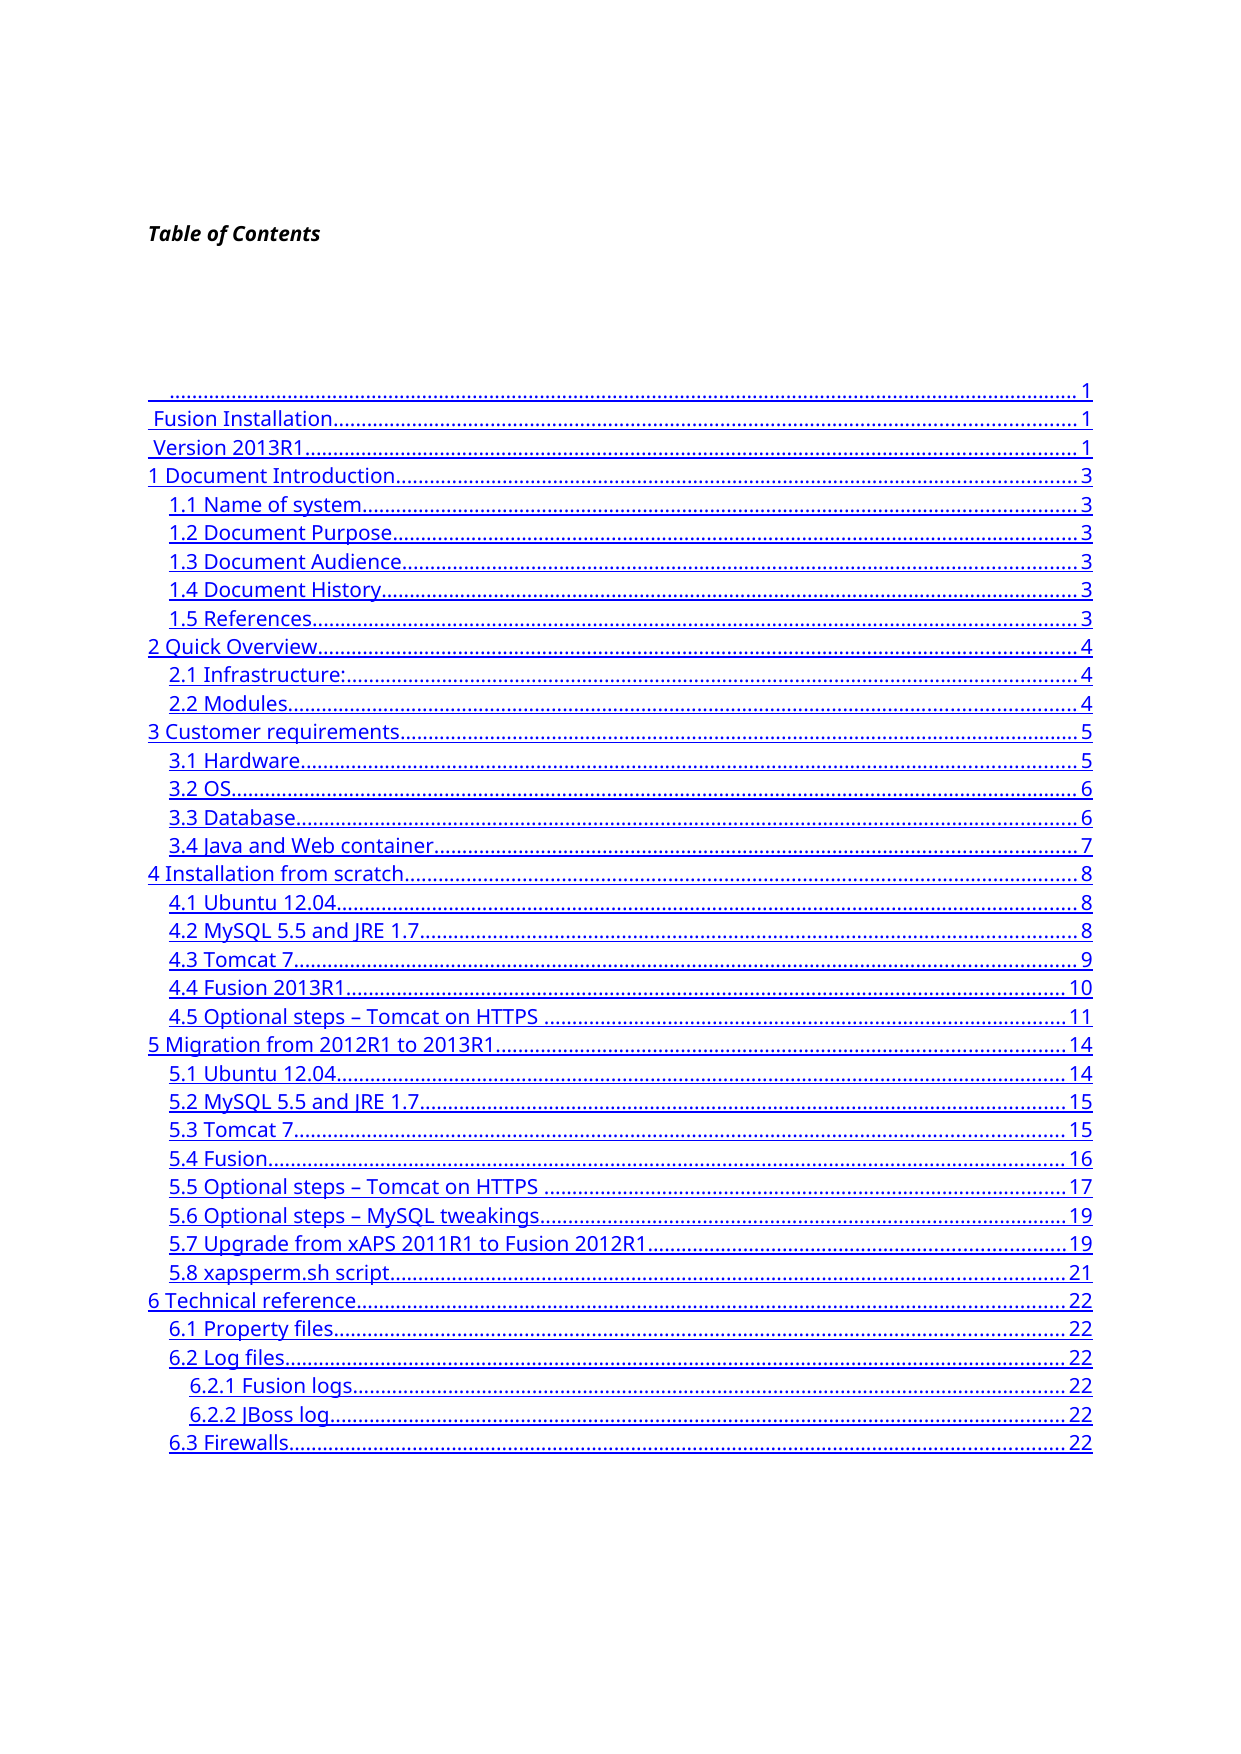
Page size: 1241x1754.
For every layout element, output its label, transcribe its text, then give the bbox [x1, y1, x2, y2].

text 5.6 Optional steps – MySQL tweakings 19 [168, 1201, 1092, 1225]
text 3.1 Hardware 5 [168, 746, 1092, 770]
text 3.4 Java and Web container 7 [168, 831, 1092, 855]
text 1.5 References 3 [168, 604, 1092, 628]
text [168, 1112, 1092, 1116]
text 5.7 Upgrade from xAPS 2011R1 to Fusion 2012R1 19 [168, 1229, 1092, 1253]
text 3.2 OS 6 [168, 774, 1092, 798]
text Fusion Installation 1 [148, 404, 1092, 429]
text 2 Quick Overview 4 [148, 632, 1092, 656]
text 6 Technical reference 22 [148, 1286, 1092, 1310]
text 1.4 Document History 3 [168, 575, 1092, 599]
text 6.2 Log files 22 [168, 1343, 1092, 1367]
text 4.1 Ubuntu 12.04 8 [168, 888, 1092, 912]
text 2.2 Modules 4 [168, 689, 1092, 713]
text [168, 998, 1092, 1002]
text [168, 600, 1092, 604]
text 4 Installation from scratch 8 [148, 859, 1092, 884]
text Version 2013R1 1 [148, 433, 1092, 457]
text 1 Document Introduction 3 [148, 461, 1092, 486]
text 3 Customer requirements 5 [148, 717, 1092, 742]
text 2.1 Infrastructure: 4 [168, 661, 1092, 685]
text [168, 543, 1092, 547]
text 4.5 Optional steps – Tomcat on HTTPS 11 [168, 1002, 1092, 1026]
text Table of Contents [148, 219, 1092, 248]
text 5.3 Tomcat 7 15 [168, 1116, 1092, 1140]
text 5.5 Optional steps – Tomcat on HTTPS 17 [168, 1172, 1092, 1197]
text 1.2 Document Purpose 3 [168, 518, 1092, 542]
text 5.4 Fusion 16 [168, 1144, 1092, 1168]
text 3.3 Database 6 [168, 803, 1092, 827]
text [168, 799, 1092, 803]
text 5.2 MySQL 5.5 and JRE 1.7 15 [168, 1087, 1092, 1111]
text [168, 1254, 1092, 1258]
text 5.8 xapsperm.sh script 21 [168, 1258, 1092, 1282]
text 6.1 Property files 22 [168, 1314, 1092, 1339]
text [168, 1453, 1092, 1457]
text 6.2.1 Fusion logs 22 [189, 1371, 1092, 1396]
text 1 [148, 376, 1092, 400]
text 6.2.2 JBoss log 22 [189, 1400, 1092, 1424]
text 5.1 Ubuntu 12.04 14 [168, 1059, 1092, 1083]
text 4.2 MySQL 5.5 and JRE 1.7 8 [168, 916, 1092, 941]
text 1.1 Name of system 3 [168, 490, 1092, 514]
text 4.4 Fusion 2013R1 10 [168, 973, 1092, 997]
text 5 Migration from 2012R1 to 2013R1 14 [148, 1030, 1092, 1054]
text 6.3 Firewalls 22 [168, 1428, 1092, 1452]
text 4.3 Tomcat 7 9 [168, 945, 1092, 969]
text 1.3 Document Audience 3 [168, 547, 1092, 571]
